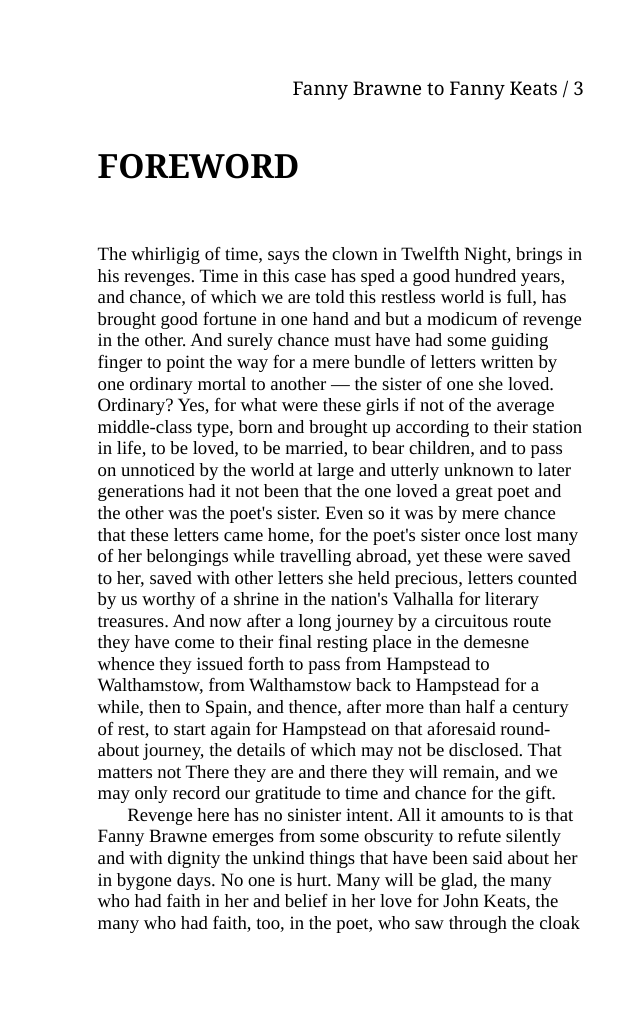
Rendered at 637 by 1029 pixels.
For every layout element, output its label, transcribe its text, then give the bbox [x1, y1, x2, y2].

text about journey, the details of which may not be disclosed. That matters not There they are and there they will remain, and we may only record our gratitude to time and chance for the gift. [97, 739, 583, 804]
subtitle FOREWORD [97, 143, 583, 188]
text Revenge here has no sinister intent. All it amounts to is that Fanny Brawne emerges from some obscurity to refute silently and with dignity the unkind things that have been said about her in bygone days. No one is hurt. Many will be glad, the many who had faith in her and belief in her love for John Keats, the many who had faith, too, in the poet, who saw through the cloak [97, 804, 583, 933]
text The whirligig of time, says the clown in Twelfth Night, brings in his revenges. Time in this case has sped a good hundred years, and chance, of which we are told this restless world is full, has brought good fortune in one hand and but a modicum of revenge in the other. And surely chance must have had some guiding finger to point the way for a mere bundle of letters written by one ordinary mortal to another — the sister of one she loved. Ordinary? Yes, for what were these girls if not of the average middle-class type, born and brought up according to their station in life, to be loved, to be married, to bear children, and to pass on unnoticed by the world at large and utterly unknown to later generations had it not been that the one loved a great poet and the other was the poet's sister. Even so it was by mere chance that these letters came home, for the poet's sister once lost many of her belongings while travelling abroad, yet these were saved to her, saved with other letters she held precious, letters counted by us worthy of a shrine in the nation's Valhalla for literary treasures. And now after a long journey by a circuitous route they have come to their final resting place in the demesne whence they issued forth to pass from Hampstead to Walthamstow, from Walthamstow back to Hampstead for a while, then to Spain, and thence, after more than half a century of rest, to start again for Hampstead on that aforesaid round- [97, 243, 583, 739]
